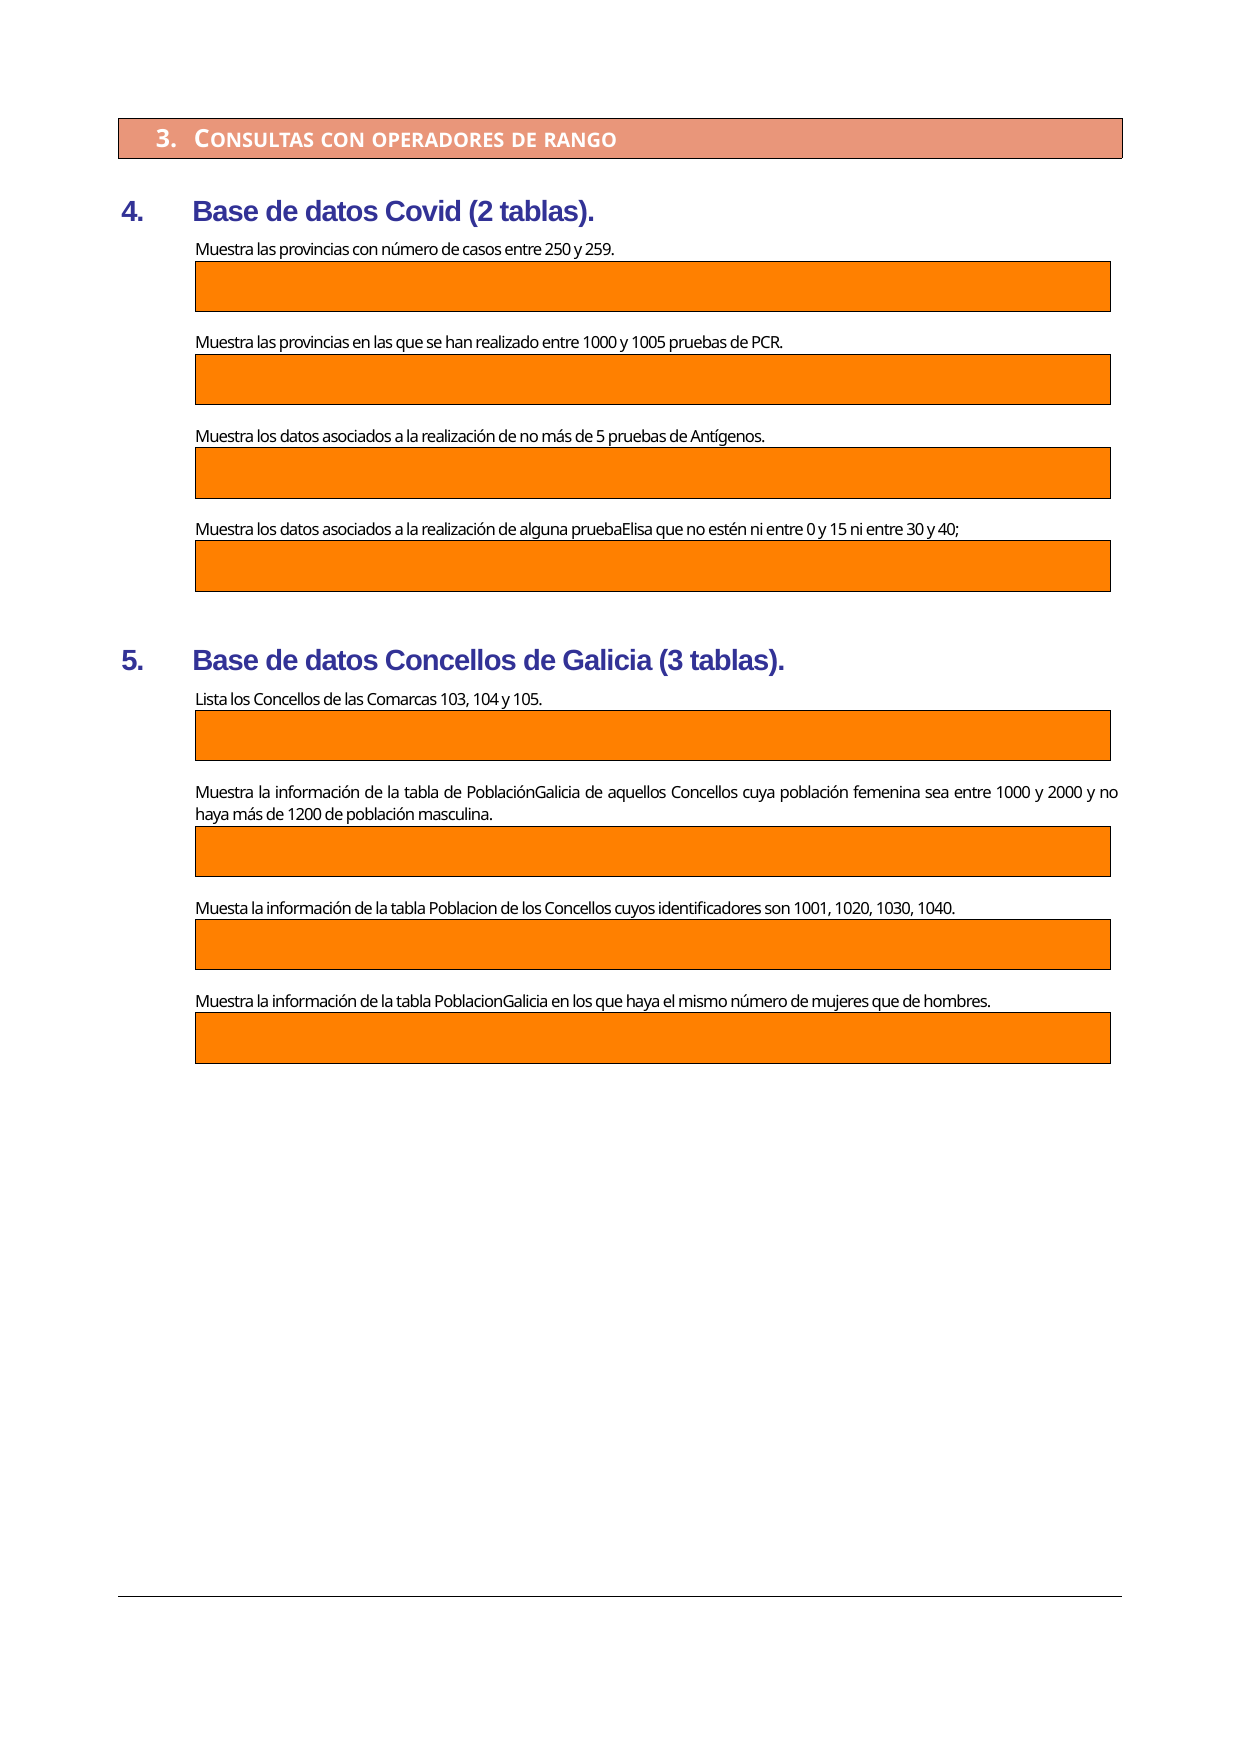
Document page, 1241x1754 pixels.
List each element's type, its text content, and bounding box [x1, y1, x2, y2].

text Muesta la información de la tabla Poblacion de los Concellos cuyos identificadores son 1001, 1020, 1030, 1040. [192, 896, 1122, 919]
text Muestra las provincias en las que se han realizado entre 1000 y 1005 pruebas de PCR. [192, 331, 1122, 354]
text Muestra los datos asociados a la realización de no más de 5 pruebas de Antígenos. [192, 424, 1122, 447]
text Muestra la información de la tabla de PoblaciónGalicia de aquellos Concellos cuya población femenina sea entre 1000 y 2000 y no haya más de 1200 de población masculina. [192, 780, 1122, 826]
text Lista los Concellos de las Comarcas 103, 104 y 105. [192, 684, 1122, 710]
text 4. Base de datos Covid (2 tablas). [118, 191, 1122, 230]
text Muestra la información de la tabla PoblacionGalicia en los que haya el mismo número de mujeres que de hombres. [192, 989, 1122, 1012]
text Muestra las provincias con número de casos entre 250 y 259. [192, 235, 1122, 261]
text Muestra los datos asociados a la realización de alguna pruebaElisa que no estén ni entre 0 y 15 ni entre 30 y 40; [192, 518, 1122, 540]
text 5. Base de datos Concellos de Galicia (3 tablas). [118, 640, 1122, 679]
